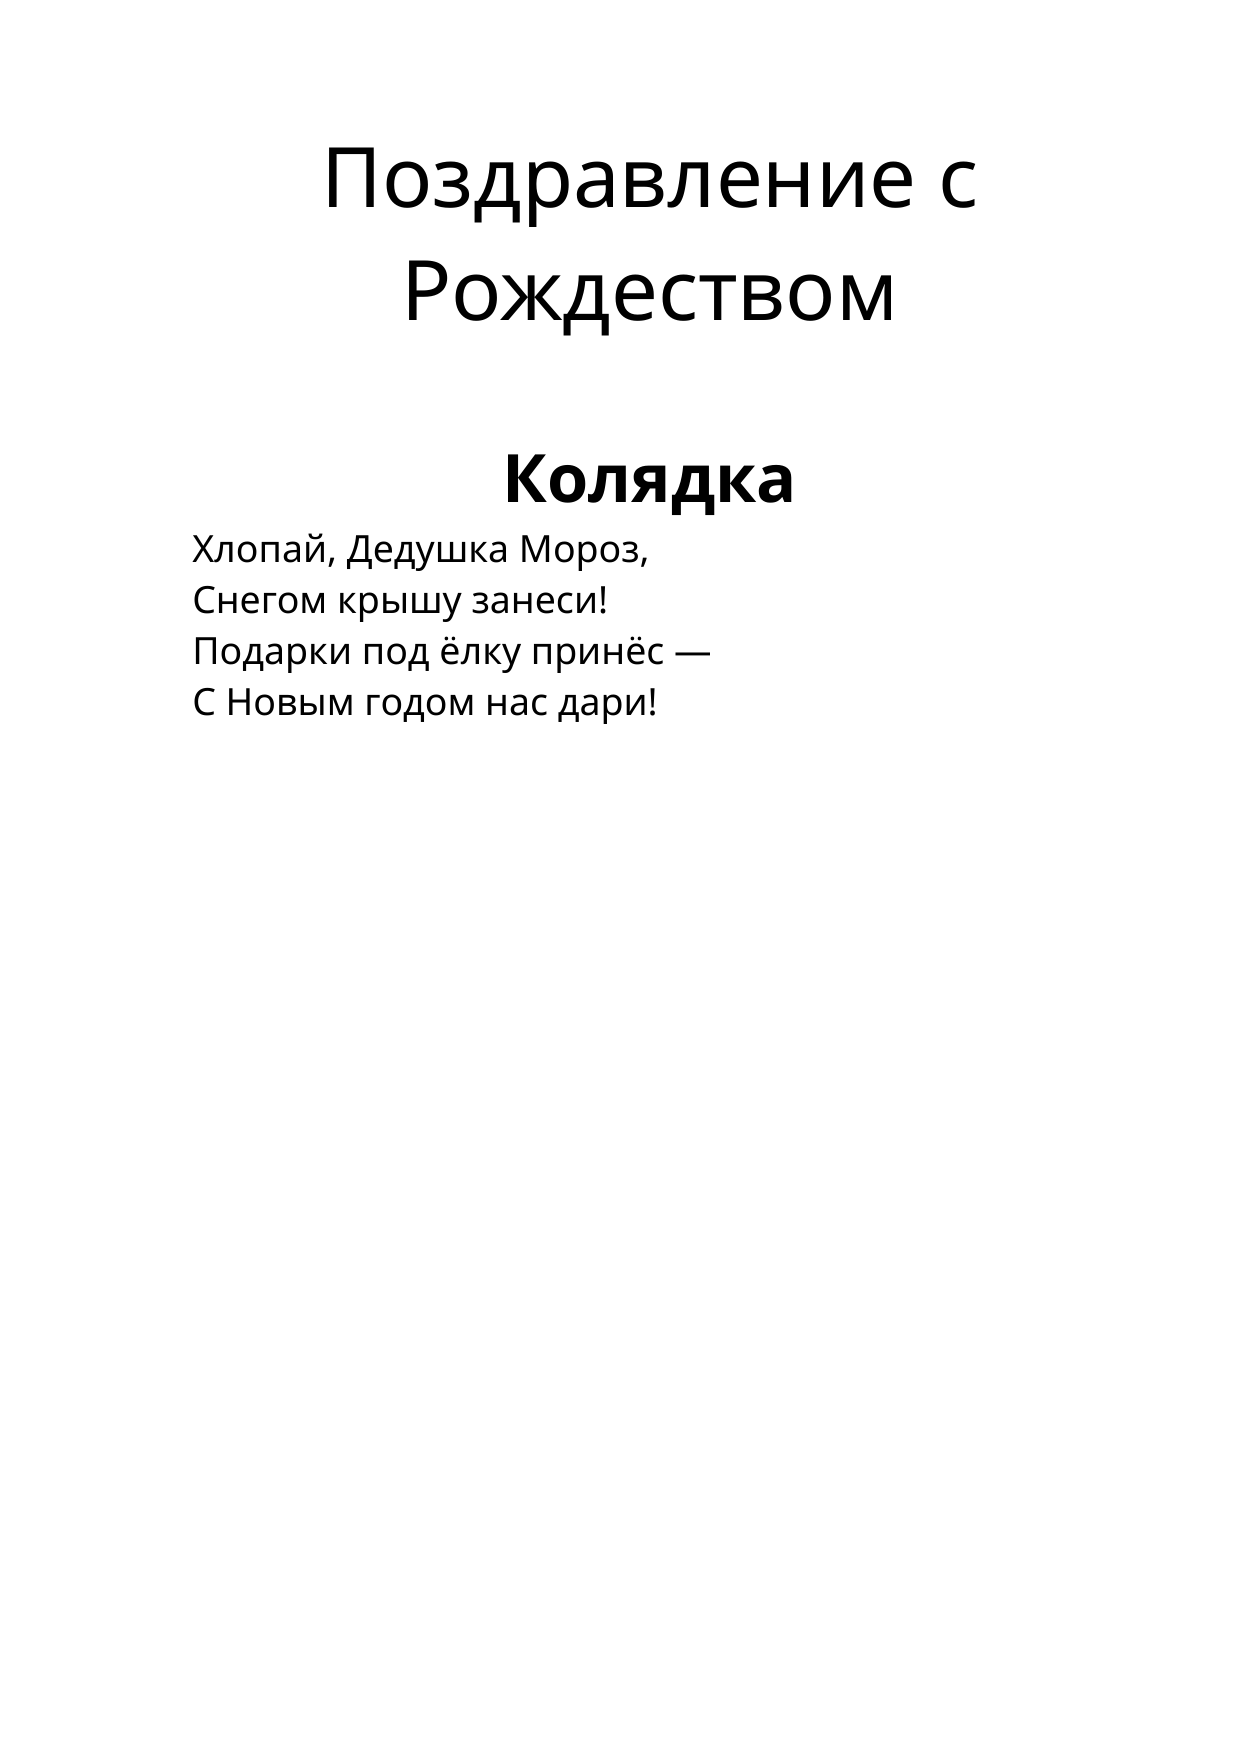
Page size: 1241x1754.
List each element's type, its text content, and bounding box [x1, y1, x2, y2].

text Снегом крышу занеси! [118, 573, 1181, 624]
text Подарки под ёлку принёс — [118, 624, 1181, 675]
text Хлопай, Дедушка Мороз, [118, 522, 1181, 573]
subtitle Колядка [118, 431, 1181, 522]
text С Новым годом нас дари! [118, 675, 1181, 726]
